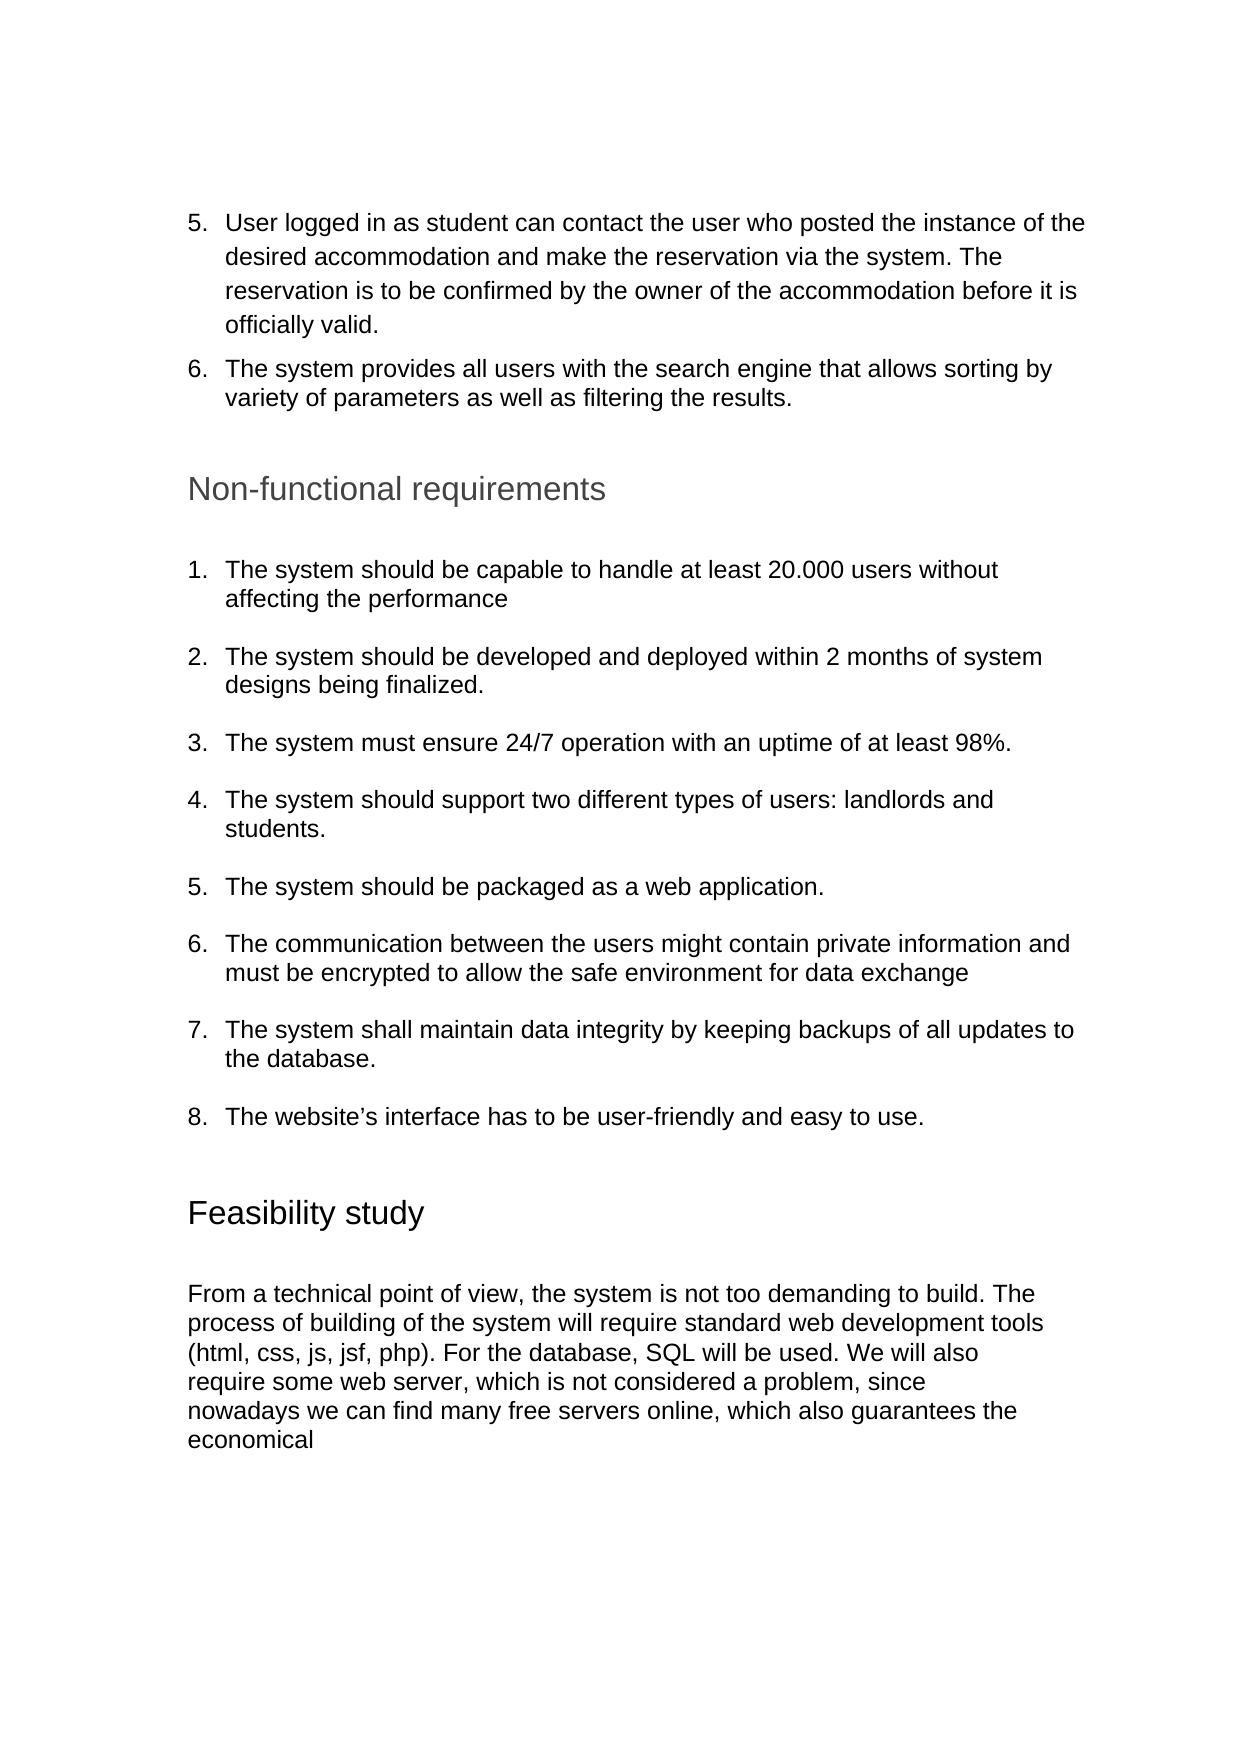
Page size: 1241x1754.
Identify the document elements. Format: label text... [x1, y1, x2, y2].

list The website’s interface has to be user-friendly and easy to use. [187, 1102, 1090, 1130]
text Non-functional requirements [187, 469, 1090, 507]
list The communication between the users might contain private information and must be encrypted to allow the safe environment for data exchange [187, 929, 1090, 987]
list The system provides all users with the search engine that allows sorting by variety of parameters as well as filtering the results. [187, 354, 1090, 411]
text From a technical point of view, the system is not too demanding to build. The process of building of the system will require standard web development tools (html, css, js, jsf, php). For the database, SQL will be used. We will also require some web server, which is not considered a problem, since nowadays we can find many free servers online, which also guarantees the economical [187, 1279, 1046, 1454]
list The system should be packaged as a web application. [187, 872, 1090, 900]
list User logged in as student can contact the user who posted the instance of the desired accommodation and make the reservation via the system. The reservation is to be confirmed by the owner of the accommodation before it is officially valid. [187, 208, 1090, 338]
list The system should be capable to handle at least 20.000 users without affecting the performance [187, 555, 1090, 613]
list The system should be developed and deployed within 2 months of system designs being finalized. [187, 642, 1090, 699]
list The system must ensure 24/7 operation with an uptime of at least 98%. [187, 728, 1090, 757]
list The system should support two different types of users: landlords and students. [187, 785, 1090, 843]
list The system shall maintain data integrity by keeping backups of all updates to the database. [187, 1015, 1090, 1073]
text Feasibility study [187, 1193, 1090, 1231]
